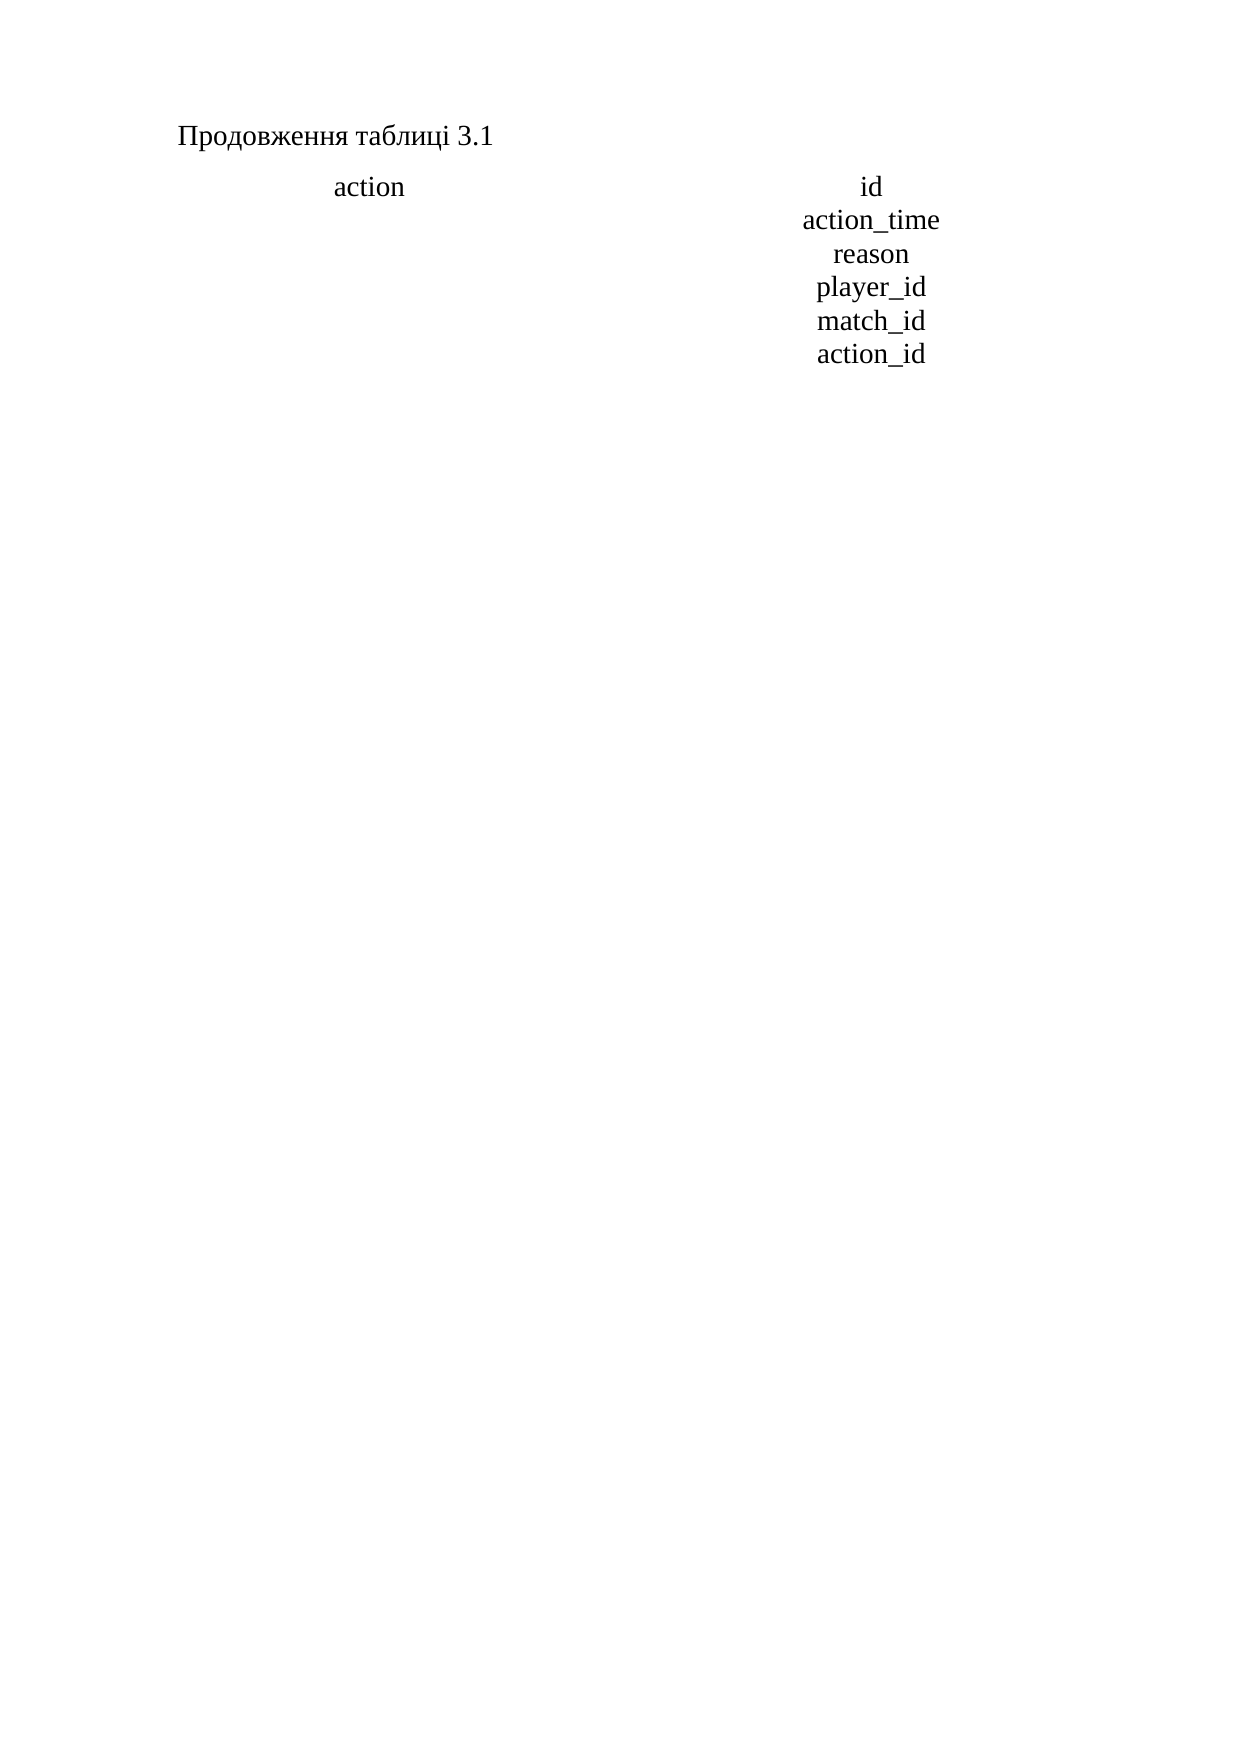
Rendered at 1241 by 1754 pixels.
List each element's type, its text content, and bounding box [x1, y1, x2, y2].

subtitle Продовження таблиці 3.1 [118, 118, 1116, 152]
table_header action [118, 169, 620, 370]
table_header id action_time reason player_id match_id action_id [620, 169, 1122, 370]
